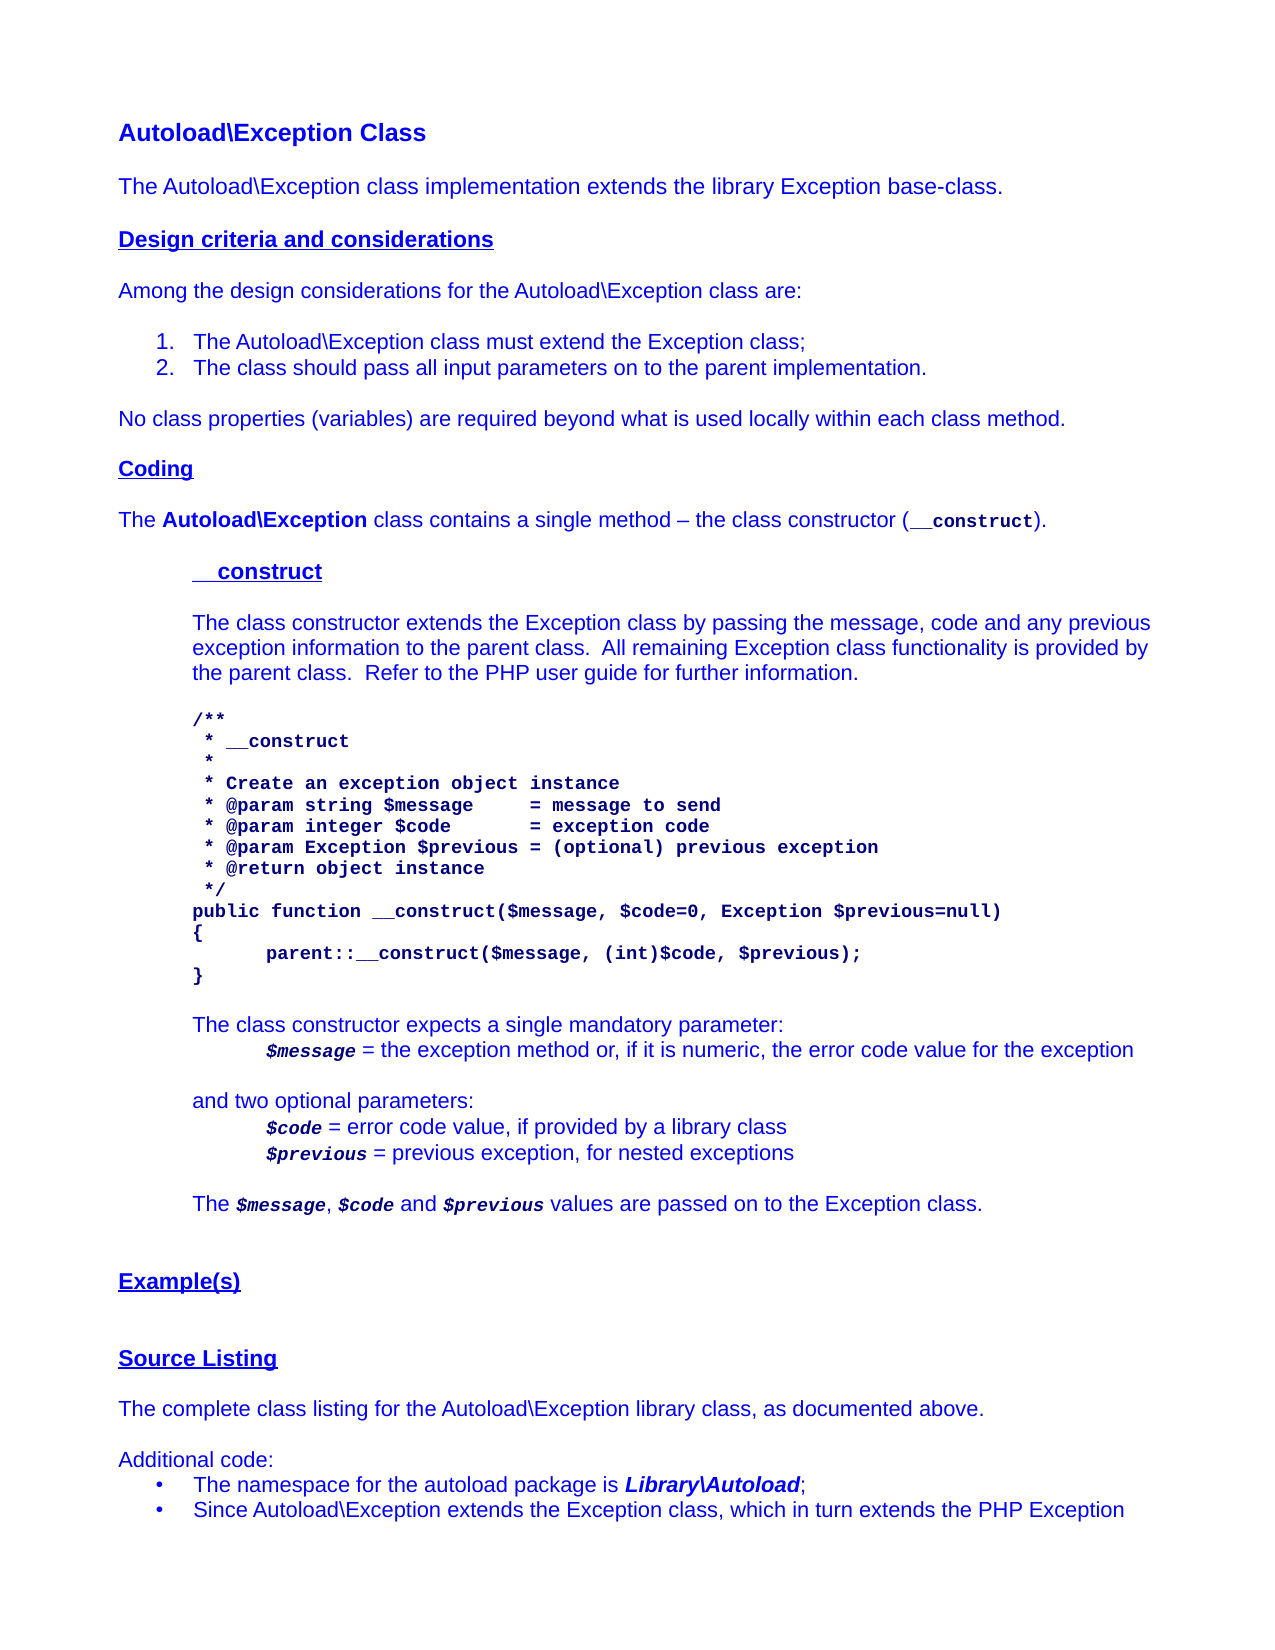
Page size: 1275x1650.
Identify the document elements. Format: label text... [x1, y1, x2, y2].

text No class properties (variables) are required beyond what is used locally within each class method. [118, 406, 1157, 431]
text Source Listing [118, 1344, 1157, 1371]
text Autoload\Exception Class [118, 118, 1157, 147]
text parent::__construct($message, (int)$code, $previous); [118, 944, 1157, 965]
list The Autoload\Exception class must extend the Exception class; [156, 328, 1157, 354]
text The class constructor expects a single mandatory parameter: [192, 1012, 1157, 1037]
text Additional code: [118, 1446, 1157, 1472]
text $message = the exception method or, if it is numeric, the error code value for the exception [266, 1037, 1157, 1063]
text The $message, $code and $previous values are passed on to the Exception class. [192, 1191, 1157, 1217]
text The Autoload\Exception class implementation extends the library Exception base-class. [118, 173, 1157, 199]
text /** [192, 710, 1157, 732]
text * [118, 753, 1157, 774]
text and two optional parameters: [192, 1088, 1157, 1114]
list The class should pass all input parameters on to the parent implementation. [156, 354, 1157, 381]
text Among the design considerations for the Autoload\Exception class are: [118, 277, 1157, 303]
text Design criteria and considerations [118, 226, 1157, 252]
text * @param string $message = message to send [118, 795, 1157, 817]
text Coding [118, 456, 1157, 481]
text * @param Exception $previous = (optional) previous exception [118, 838, 1157, 859]
text $code = error code value, if provided by a library class [266, 1114, 1157, 1140]
text */ [118, 880, 1157, 902]
text } [118, 965, 1157, 987]
text * Create an exception object instance [118, 774, 1157, 795]
text The complete class listing for the Autoload\Exception library class, as documented above. [118, 1396, 1157, 1421]
text public function __construct($message, $code=0, Exception $previous=null) [118, 902, 1157, 923]
text Example(s) [118, 1268, 1157, 1294]
text The class constructor extends the Exception class by passing the message, code and any previous exception information to the parent class. All remaining Exception class functionality is provided by the parent class. Refer to the PHP user guide for further information. [192, 609, 1157, 685]
text The Autoload\Exception class contains a single method – the class constructor (__construct). [118, 507, 1157, 533]
text __construct [192, 558, 1157, 584]
text { [118, 923, 1157, 944]
text $previous = previous exception, for nested exceptions [266, 1140, 1157, 1166]
text * @return object instance [118, 859, 1157, 880]
text * __construct [118, 732, 1157, 753]
list Since Autoload\Exception extends the Exception class, which in turn extends the PHP Exception [156, 1497, 1157, 1522]
list The namespace for the autoload package is Library\Autoload; [156, 1472, 1157, 1497]
text * @param integer $code = exception code [118, 817, 1157, 838]
